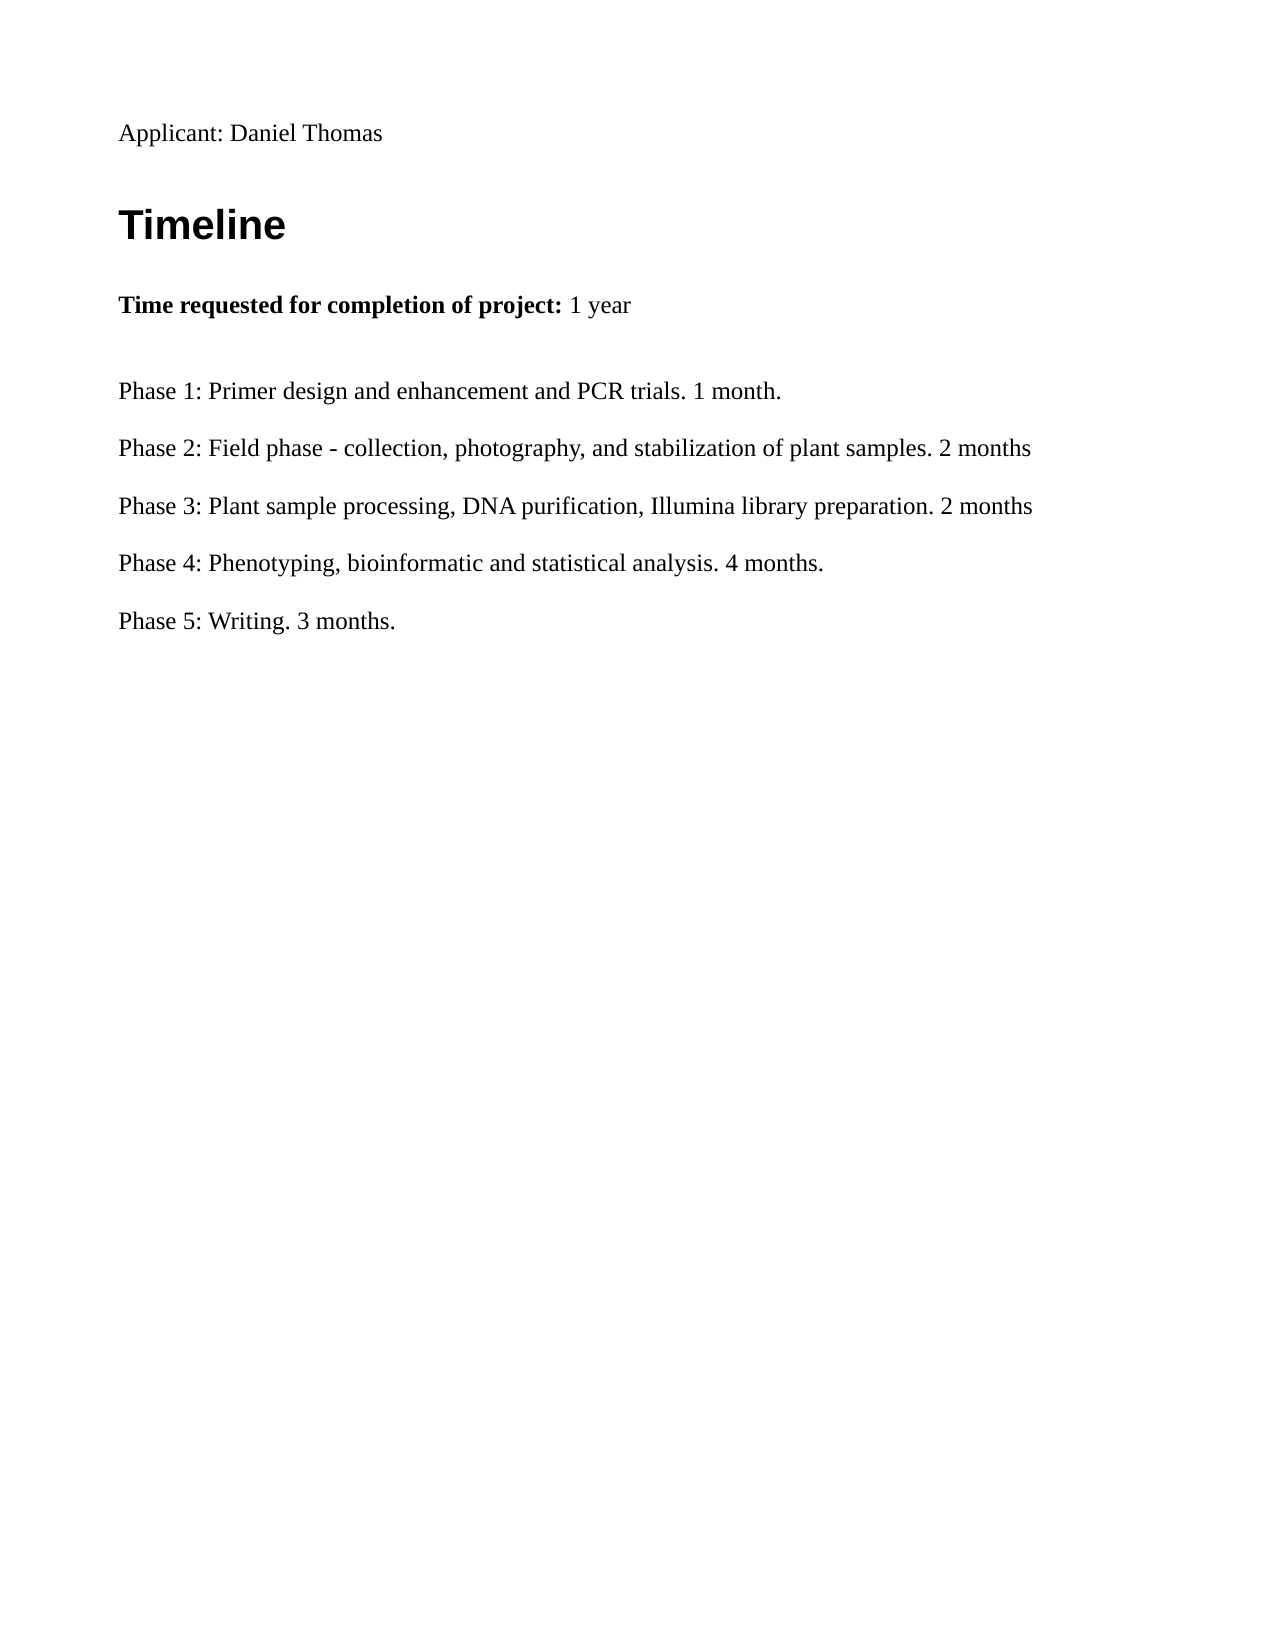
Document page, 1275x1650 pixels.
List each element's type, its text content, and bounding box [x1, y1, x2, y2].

text Time requested for completion of project: 1 year [118, 290, 1157, 318]
title Timeline [118, 201, 1157, 248]
text Phase 3: Plant sample processing, DNA purification, Illumina library preparation. 2 months [118, 491, 1157, 520]
text Applicant: Daniel Thomas [118, 118, 1157, 147]
text Phase 1: Primer design and enhancement and PCR trials. 1 month. [118, 376, 1157, 405]
text Phase 4: Phenotyping, bioinformatic and statistical analysis. 4 months. [118, 548, 1157, 577]
text Phase 2: Field phase - collection, photography, and stabilization of plant samples. 2 months [118, 433, 1157, 462]
text Phase 5: Writing. 3 months. [118, 606, 1157, 635]
